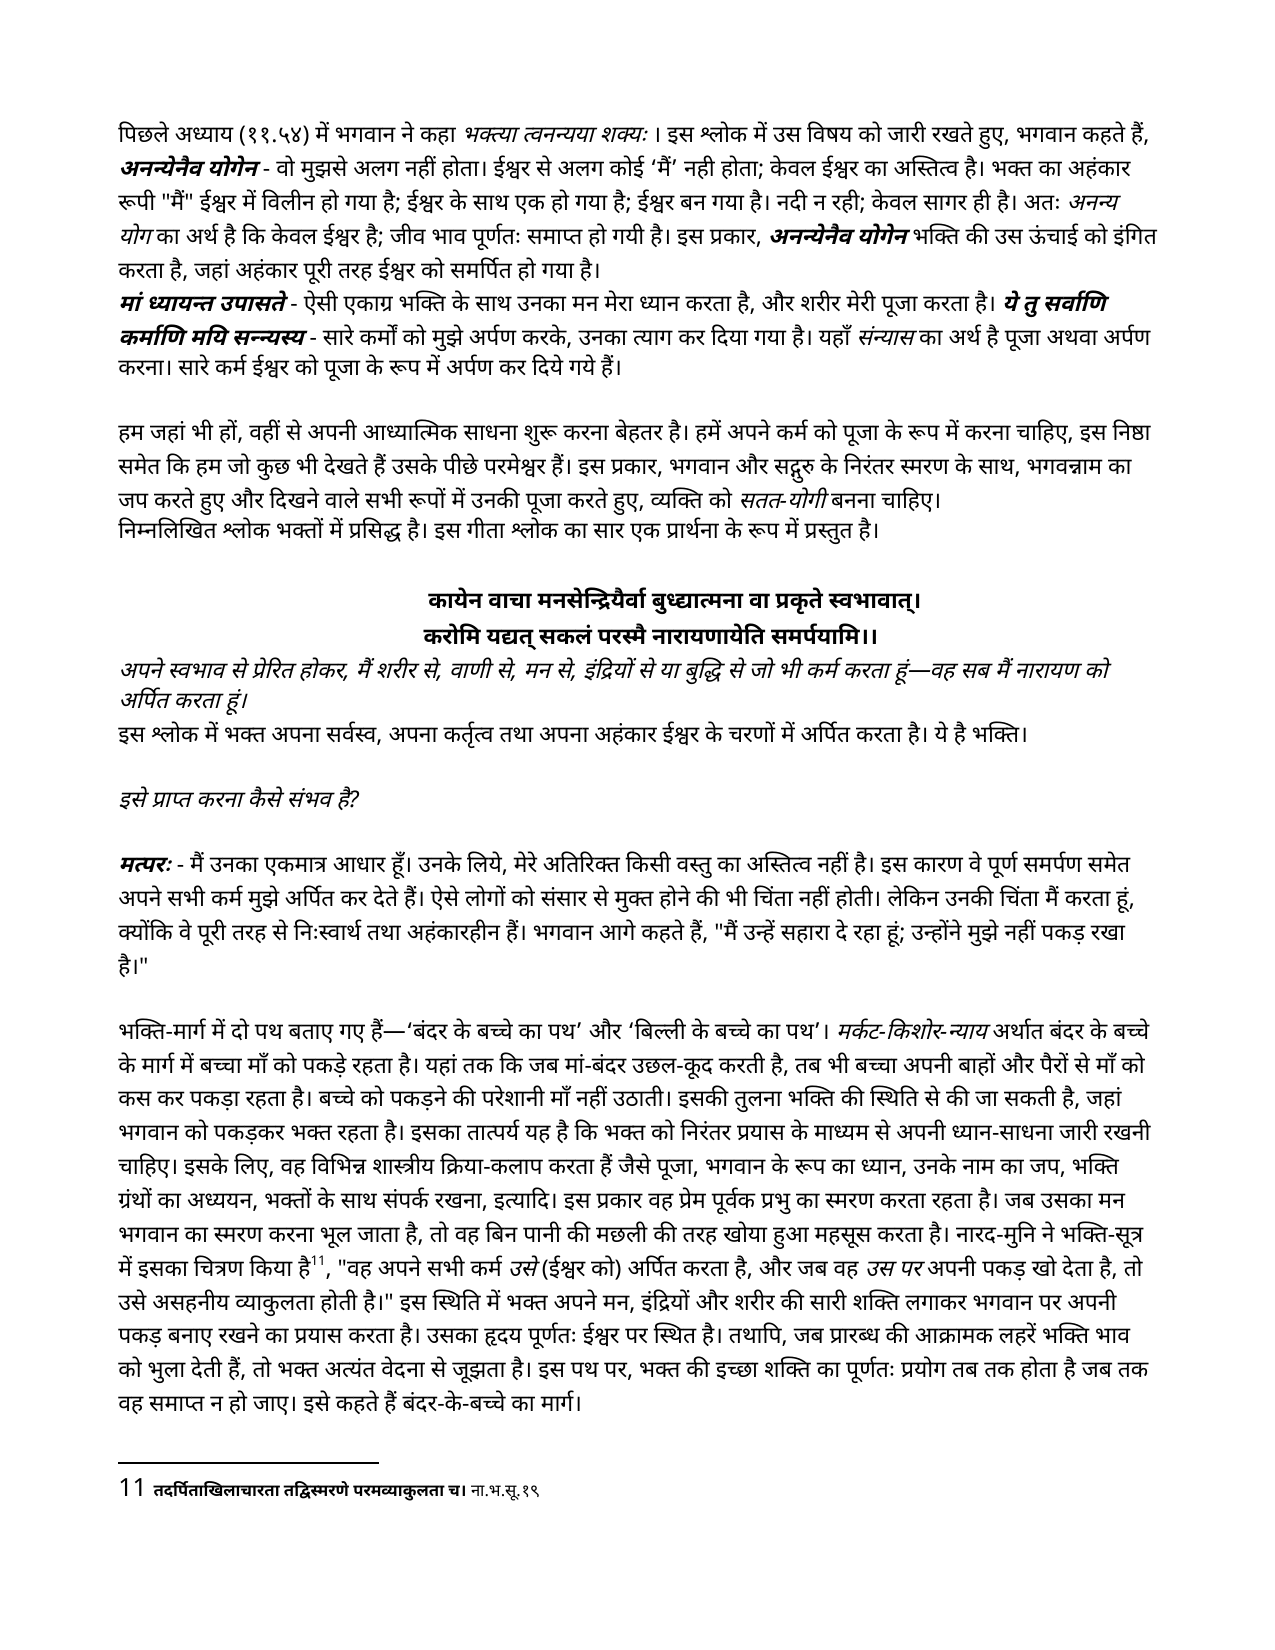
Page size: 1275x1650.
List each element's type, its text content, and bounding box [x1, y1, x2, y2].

text कायेन वाचा मनसेन्द्रियैर्वा बुध्द्यात्मना वा प्रकृते स्वभावात्। [118, 582, 1157, 618]
text हम जहां भी हों, वहीं से अपनी आध्यात्मिक साधना शुरू करना बेहतर है। हमें अपने कर्म को पूजा के रूप में करना चाहिए, इस निष्ठा समेत कि हम जो कुछ भी देखते हैं उसके पीछे परमेश्वर हैं। इस प्रकार, भगवान और सद्गुरु के निरंतर स्मरण के साथ, भगवन्नाम का जप करते हुए और दिखने वाले सभी रूपों में उनकी पूजा करते हुए, व्यक्ति को सतत-योगी बनना चाहिए। [118, 416, 1157, 518]
text तदर्पिताखिलाचारता तद्विस्मरणे परमव्याकुलता च। ना.भ.सू.१९ [118, 1469, 1157, 1503]
text इसे प्राप्त करना कैसे संभव है? [118, 783, 1157, 817]
text मां ध्यायन्त उपासते - ऐसी एकाग्र भक्ति के साथ उनका मन मेरा ध्यान करता है, और शरीर मेरी पूजा करता है। ये तु सर्वाणि कर्माणि मयि सन्न्यस्य - सारे कर्मों को मुझे अर्पण करके, उनका त्याग कर दिया गया है। यहाँ संन्यास का अर्थ है पूजा अथवा अर्पण करना। सारे कर्म ईश्वर को पूजा के रूप में अर्पण कर दिये गये हैं। [118, 287, 1157, 385]
text अपने स्वभाव से प्रेरित होकर, मैं शरीर से, वाणी से, मन से, इंद्रियों से या बुद्धि से जो भी कर्म करता हूं—वह सब मैं नारायण को अर्पित करता हूं। [118, 654, 1157, 718]
text भक्ति-मार्ग में दो पथ बताए गए हैं—‘बंदर के बच्चे का पथ’ और ‘बिल्ली के बच्चे का पथ’। मर्कट-किशोर-न्याय अर्थात बंदर के बच्चे के मार्ग में बच्चा माँ को पकड़े रहता है। यहां तक ​​कि जब मां-बंदर उछल-कूद करती है, तब भी बच्चा अपनी बाहों और पैरों से माँ को कस कर पकड़ा रहता है। बच्चे को पकड़ने की परेशानी माँ नहीं उठाती। इसकी तुलना भक्ति की स्थिति से की जा सकती है, जहां भगवान को पकड़कर भक्त रहता है। इसका तात्पर्य यह है कि भक्त को निरंतर प्रयास के माध्यम से अपनी ध्यान-साधना जारी रखनी चाहिए। इसके लिए, वह विभिन्न शास्त्रीय क्रिया-कलाप करता हैं जैसे पूजा, भगवान के रूप का ध्यान, उनके नाम का जप, भक्ति ग्रंथों का अध्ययन, भक्तों के साथ संपर्क रखना, इत्यादि। इस प्रकार वह प्रेम पूर्वक प्रभु का स्मरण करता रहता है। जब उसका मन भगवान का स्मरण करना भूल जाता है, तो वह बिन पानी की मछली की तरह खोया हुआ महसूस करता है। नारद-मुनि ने भक्ति-सूत्र में इसका चित्रण किया है, "वह अपने सभी कर्म उसे (ईश्वर को) अर्पित करता है, और जब वह उस पर अपनी पकड़ खो देता है, तो उसे असहनीय व्याकुलता होती है।" इस स्थिति में भक्त अपने मन, इंद्रियों और शरीर की सारी शक्ति लगाकर भगवान पर अपनी पकड़ बनाए रखने का प्रयास करता है। उसका हृदय पूर्णतः ईश्वर पर स्थित है। तथापि, जब प्रारब्ध की आक्रामक लहरें भक्ति भाव को भुला देती हैं, तो भक्त अत्यंत वेदना से जूझता है। इस पथ पर, भक्त की इच्छा शक्ति का पूर्णतः प्रयोग तब तक होता है जब तक वह समाप्त न हो जाए। इसे कहते हैं बंदर-के-बच्चे का मार्ग। [118, 1015, 1157, 1421]
text मत्परः - मैं उनका एकमात्र आधार हूँ। उनके लिये, मेरे अतिरिक्त किसी‌ वस्तु का अस्तित्व नहीं है। इस कारण वे पूर्ण समर्पण समेत अपने सभी कर्म मुझे अर्पित कर देते हैं। ऐसे लोगों को संसार से मुक्त होने की भी चिंता नहीं होती। लेकिन उनकी चिंता मैं करता हूं, क्योंकि वे पूरी तरह से निःस्वार्थ तथा अहंकारहीन हैं। भगवान आगे कहते हैं, "मैं उन्हें सहारा दे रहा हूं; उन्होंने मुझे नहीं पकड़ रखा है।" [118, 848, 1157, 983]
text इस श्लोक में भक्त अपना सर्वस्व, अपना कर्तृत्व तथा अपना अहंकार ईश्वर के चरणों में अर्पित करता है। ये है भक्ति। [118, 718, 1157, 752]
text निम्नलिखित श्लोक भक्तों में प्रसिद्ध है। इस गीता श्लोक का सार एक प्रार्थना के रूप में प्रस्तुत है। [118, 518, 1157, 548]
text पिछले अध्याय (११.५४) में भगवान ने कहा भक्त्या त्वनन्यया शक्यः । इस श्लोक में उस विषय को जारी रखते हुए, भगवान कहते हैं, अनन्येनैव योगेन - वो मुझसे अलग नहीं होता। ईश्वर से अलग कोई ‘मैं’ नही होता; केवल ईश्वर का अस्तित्व है। भक्त का अहंकार रूपी "मैं" ईश्वर में विलीन हो गया है; ईश्वर के साथ एक हो गया है; ईश्वर बन गया है। नदी न रही; केवल सागर ही है। अतः अनन्य योग का अर्थ है कि केवल ईश्वर है; जीव भाव पूर्णतः समाप्त हो गयी है। इस प्रकार, अनन्येनैव योगेन भक्ति की उस ऊंचाई को इंगित करता है, जहां अहंकार पूरी तरह ईश्वर को समर्पित हो गया है। [118, 118, 1157, 287]
text करोमि यद्यत् सकलं परस्मै नारायणायेति समर्पयामि।। [118, 618, 1157, 654]
